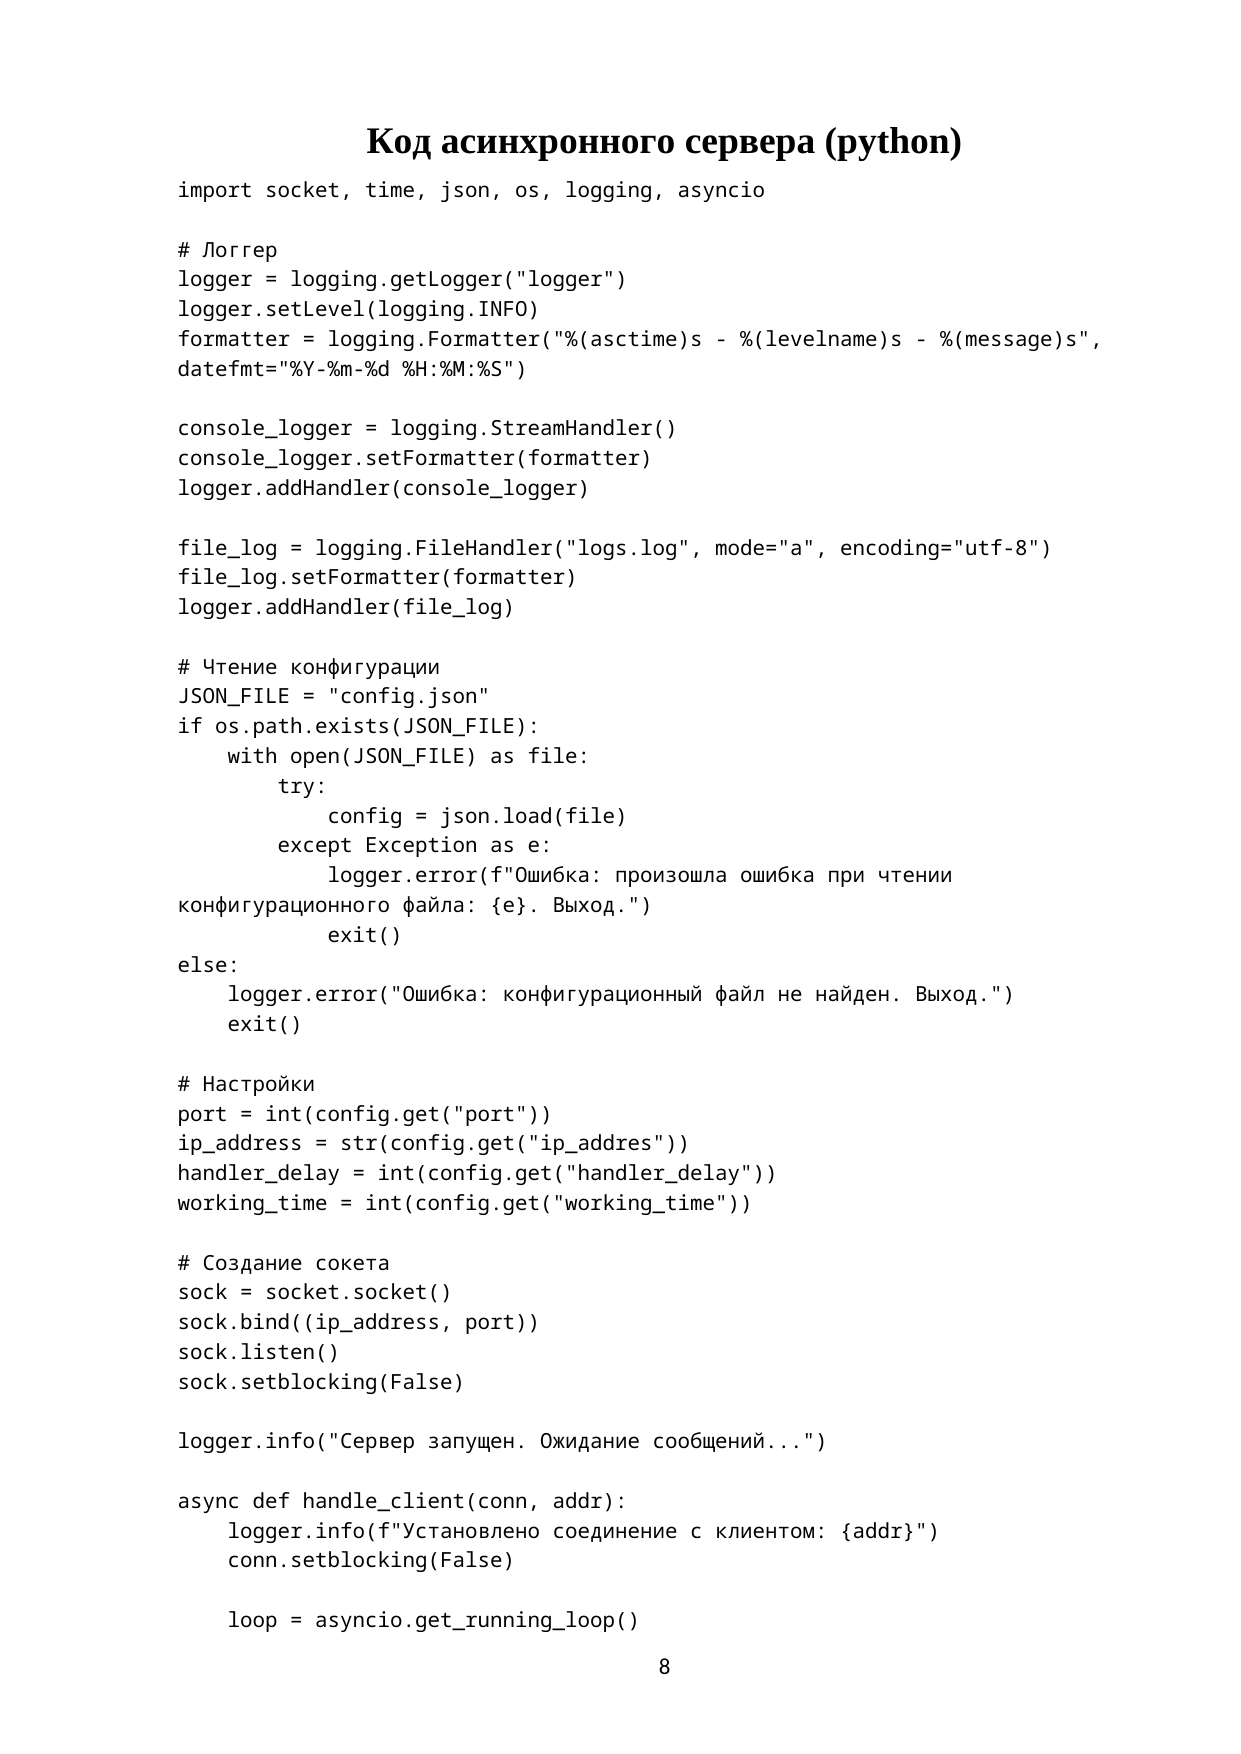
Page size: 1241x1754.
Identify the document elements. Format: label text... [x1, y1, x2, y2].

text logger.addHandler(file_log) [177, 592, 1152, 621]
text sock.listen() [177, 1337, 1152, 1365]
text # Логгер [177, 235, 1152, 263]
text async def handle_client(conn, addr): [177, 1486, 1152, 1514]
text ip_address = str(config.get("ip_addres")) [177, 1128, 1152, 1157]
text sock.bind((ip_address, port)) [177, 1307, 1152, 1336]
text # Создание сокета [177, 1248, 1152, 1276]
text handler_delay = int(config.get("handler_delay")) [177, 1158, 1152, 1187]
text exit() [177, 1009, 1152, 1038]
text JSON_FILE = "config.json" [177, 682, 1152, 710]
text logger.error(f"Ошибка: произошла ошибка при чтении конфигурационного файла: {e}. Выход.") [177, 860, 1152, 918]
text # Настройки [177, 1069, 1152, 1097]
text logger = logging.getLogger("logger") [177, 264, 1152, 293]
text except Exception as e: [177, 831, 1152, 859]
text working_time = int(config.get("working_time")) [177, 1188, 1152, 1216]
text # Чтение конфигурации [177, 652, 1152, 680]
text exit() [177, 920, 1152, 948]
text file_log = logging.FileHandler("logs.log", mode="a", encoding="utf-8") [177, 533, 1152, 561]
text logger.error("Ошибка: конфигурационный файл не найден. Выход.") [177, 979, 1152, 1008]
text if os.path.exists(JSON_FILE): [177, 711, 1152, 740]
text conn.setblocking(False) [177, 1546, 1152, 1574]
text try: [177, 771, 1152, 799]
text logger.setLevel(logging.INFO) [177, 294, 1152, 323]
text config = json.load(file) [177, 801, 1152, 829]
text logger.info(f"Установлено соединение с клиентом: {addr}") [177, 1516, 1152, 1544]
text import socket, time, json, os, logging, asyncio [177, 175, 1152, 203]
text sock.setblocking(False) [177, 1367, 1152, 1395]
text console_logger.setFormatter(formatter) [177, 443, 1152, 472]
text else: [177, 950, 1152, 978]
text logger.info("Сервер запущен. Ожидание сообщений...") [177, 1426, 1152, 1455]
text logger.addHandler(console_logger) [177, 473, 1152, 501]
text Код асинхронного сервера (python) [177, 118, 1152, 161]
text with open(JSON_FILE) as file: [177, 741, 1152, 769]
text file_log.setFormatter(formatter) [177, 562, 1152, 591]
text formatter = logging.Formatter("%(asctime)s - %(levelname)s - %(message)s", datefmt="%Y-%m-%d %H:%M:%S") [177, 324, 1152, 382]
text console_logger = logging.StreamHandler() [177, 413, 1152, 442]
text sock = socket.socket() [177, 1277, 1152, 1306]
text port = int(config.get("port")) [177, 1099, 1152, 1127]
text loop = asyncio.get_running_loop() [177, 1605, 1152, 1633]
